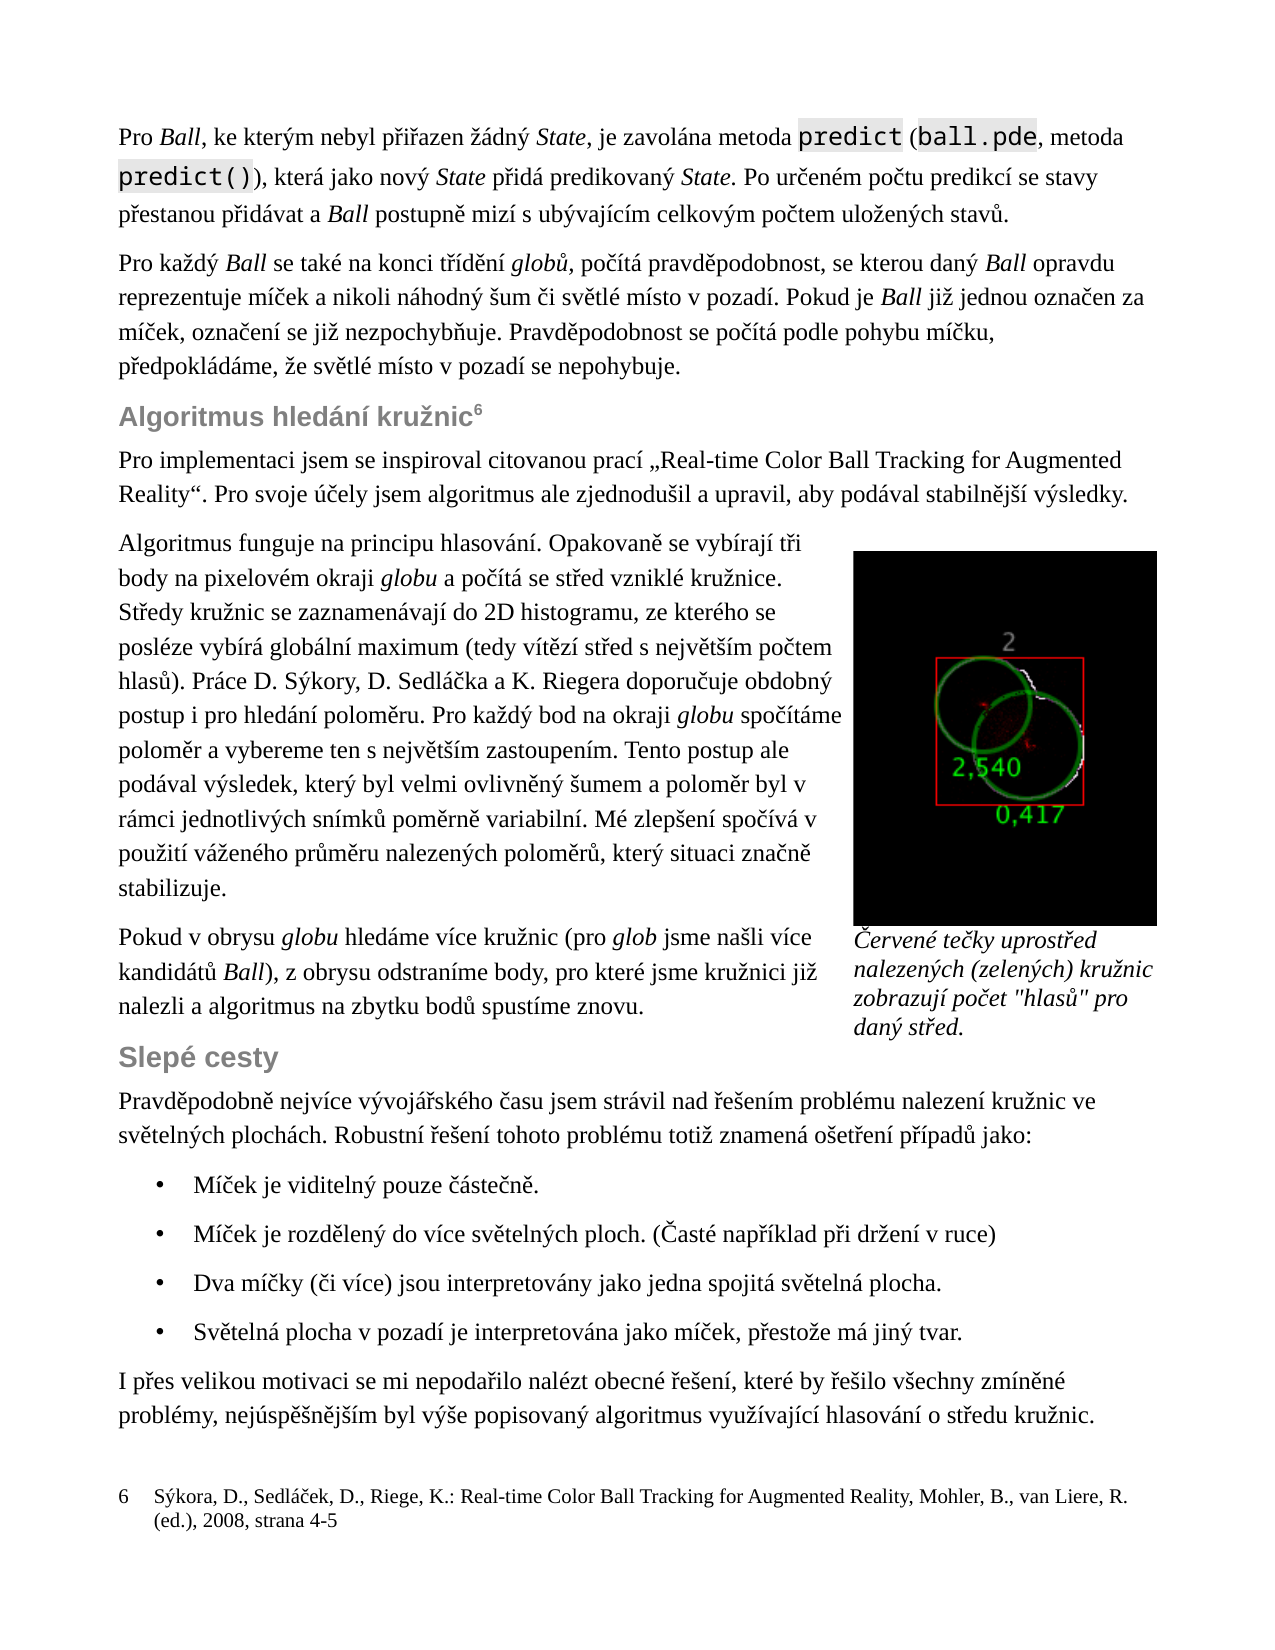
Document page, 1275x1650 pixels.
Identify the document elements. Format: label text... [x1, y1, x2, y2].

list Míček je viditelný pouze částečně. [156, 1170, 1157, 1198]
text Pro implementaci jsem se inspiroval citovanou prací „Real-time Color Ball Tracking for Augmented Reality“. Pro svoje účely jsem algoritmus ale zjednodušil a upravil, aby podával stabilnější výsledky. [118, 445, 1157, 508]
text Pravděpodobně nejvíce vývojářského času jsem strávil nad řešením problému nalezení kružnic ve světelných plochách. Robustní řešení tohoto problému totiž znamená ošetření případů jako: [118, 1086, 1157, 1149]
subtitle Algoritmus hledání kružnic [118, 400, 1157, 432]
text Sýkora, D., Sedláček, D., Riege, K.: Real-time Color Ball Tracking for Augmented Reality, Mohler, B., van Liere, R. (ed.), 2008, strana 4-5 [118, 1484, 1157, 1532]
text Pokud v obrysu globu hledáme více kružnic (pro glob jsme našli více kandidátů Ball), z obrysu odstraníme body, pro které jsme kružnici již nalezli a algoritmus na zbytku bodů spustíme znovu. [118, 922, 853, 1020]
text Pro Ball, ke kterým nebyl přiřazen žádný State, je zavolána metoda predict (ball.pde, metoda predict()), která jako nový State přidá predikovaný State. Po určeném počtu predikcí se stavy přestanou přidávat a Ball postupně mizí s ubývajícím celkovým počtem uložených stavů. [118, 118, 1157, 227]
list Světelná plocha v pozadí je interpretována jako míček, přestože má jiný tvar. [156, 1317, 1157, 1346]
list Míček je rozdělený do více světelných ploch. (Časté například při držení v ruce) [156, 1219, 1157, 1247]
list Dva míčky (či více) jsou interpretovány jako jedna spojitá světelná plocha. [156, 1268, 1157, 1297]
text Pro každý Ball se také na konci třídění globů, počítá pravděpodobnost, se kterou daný Ball opravdu reprezentuje míček a nikoli náhodný šum či světlé místo v pozadí. Pokud je Ball již jednou označen za míček, označení se již nezpochybňuje. Pravděpodobnost se počítá podle pohybu míčku, předpokládáme, že světlé místo v pozadí se nepohybuje. [118, 248, 1157, 380]
text I přes velikou motivaci se mi nepodařilo nalézt obecné řešení, které by řešilo všechny zmíněné problémy, nejúspěšnějším byl výše popisovaný algoritmus využívající hlasování o středu kružnic. [118, 1366, 1157, 1429]
subtitle Slepé cesty [118, 1040, 1157, 1074]
text Červené tečky uprostřed nalezených (zelených) kružnic zobrazují počet "hlasů" pro daný střed. [853, 552, 1157, 1041]
text Algoritmus funguje na principu hlasování. Opakovaně se vybírají tři body na pixelovém okraji globu a počítá se střed vzniklé kružnice. Středy kružnic se zaznamenávají do 2D histogramu, ze kterého se posléze vybírá globální maximum (tedy vítězí střed s největším počtem hlasů). Práce D. Sýkory, D. Sedláčka a K. Riegera doporučuje obdobný postup i pro hledání poloměru. Pro každý bod na okraji globu spočítáme poloměr a vybereme ten s největším zastoupením. Tento postup ale podával výsledek, který byl velmi ovlivněný šumem a poloměr byl v rámci jednotlivých snímků poměrně variabilní. Mé zlepšení spočívá v použití váženého průměru nalezených poloměrů, který situaci značně stabilizuje. [118, 528, 1157, 902]
